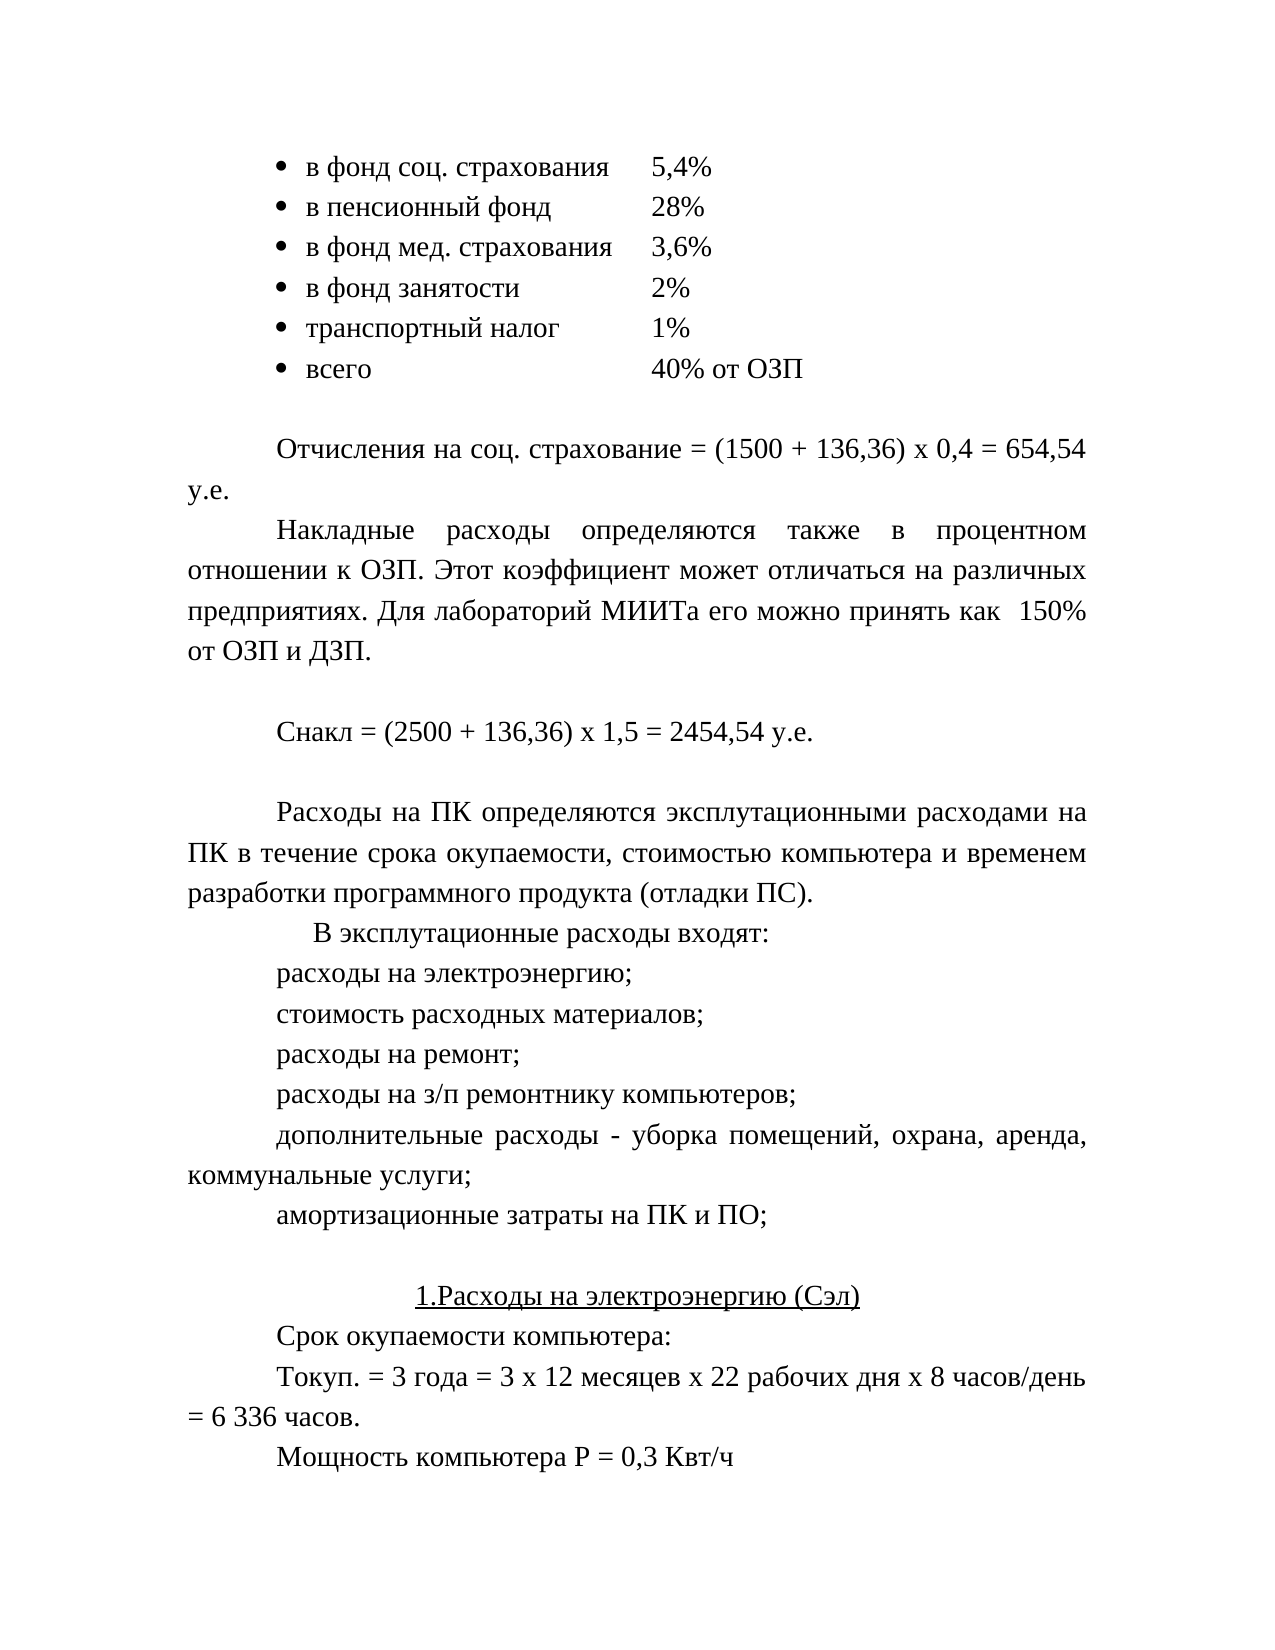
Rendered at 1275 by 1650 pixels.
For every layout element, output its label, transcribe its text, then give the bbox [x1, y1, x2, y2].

text Мощность компьютера Р = 0,3 Квт/ч [187, 1441, 1087, 1473]
subtitle 1.Расходы на электроэнергию (Сэл) [187, 1279, 1087, 1312]
list в пенсионный фонд 28% [276, 190, 1087, 223]
text Отчисления на соц. страхование = (1500 + 136,36) х 0,4 = 654,54 у.е. [187, 433, 1087, 505]
text стоимость расходных материалов; [187, 997, 1087, 1029]
text Накладные расходы определяются также в процентном отношении к ОЗП. Этот коэффициент может отличаться на различных предприятиях. Для лабораторий МИИТа его можно принять как 150% от ОЗП и ДЗП. [187, 513, 1087, 667]
text Расходы на ПК определяются эксплутационными расходами на ПК в течение срока окупаемости, стоимостью компьютера и временем разработки программного продукта (отладки ПС). [187, 796, 1087, 908]
text В эксплутационные расходы входят: [187, 917, 1087, 949]
text дополнительные расходы - уборка помещений, охрана, аренда, коммунальные услуги; [187, 1118, 1087, 1191]
text Срок окупаемости компьютера: [187, 1320, 1087, 1352]
text расходы на з/п ремонтнику компьютеров; [187, 1078, 1087, 1110]
list в фонд соц. страхования 5,4% [276, 150, 1087, 182]
text Токуп. = 3 года = 3 х 12 месяцев х 22 рабочих дня х 8 часов/день = 6 336 часов. [187, 1360, 1087, 1433]
text амортизационные затраты на ПК и ПО; [187, 1199, 1087, 1231]
text расходы на электроэнергию; [187, 957, 1087, 989]
list транспортный налог 1% [276, 312, 1087, 344]
text Снакл = (2500 + 136,36) х 1,5 = 2454,54 у.е. [187, 715, 1087, 747]
text расходы на ремонт; [187, 1037, 1087, 1070]
list всего 40% от ОЗП [276, 352, 1087, 384]
list в фонд мед. страхования 3,6% [276, 231, 1087, 263]
list в фонд занятости 2% [276, 271, 1087, 304]
